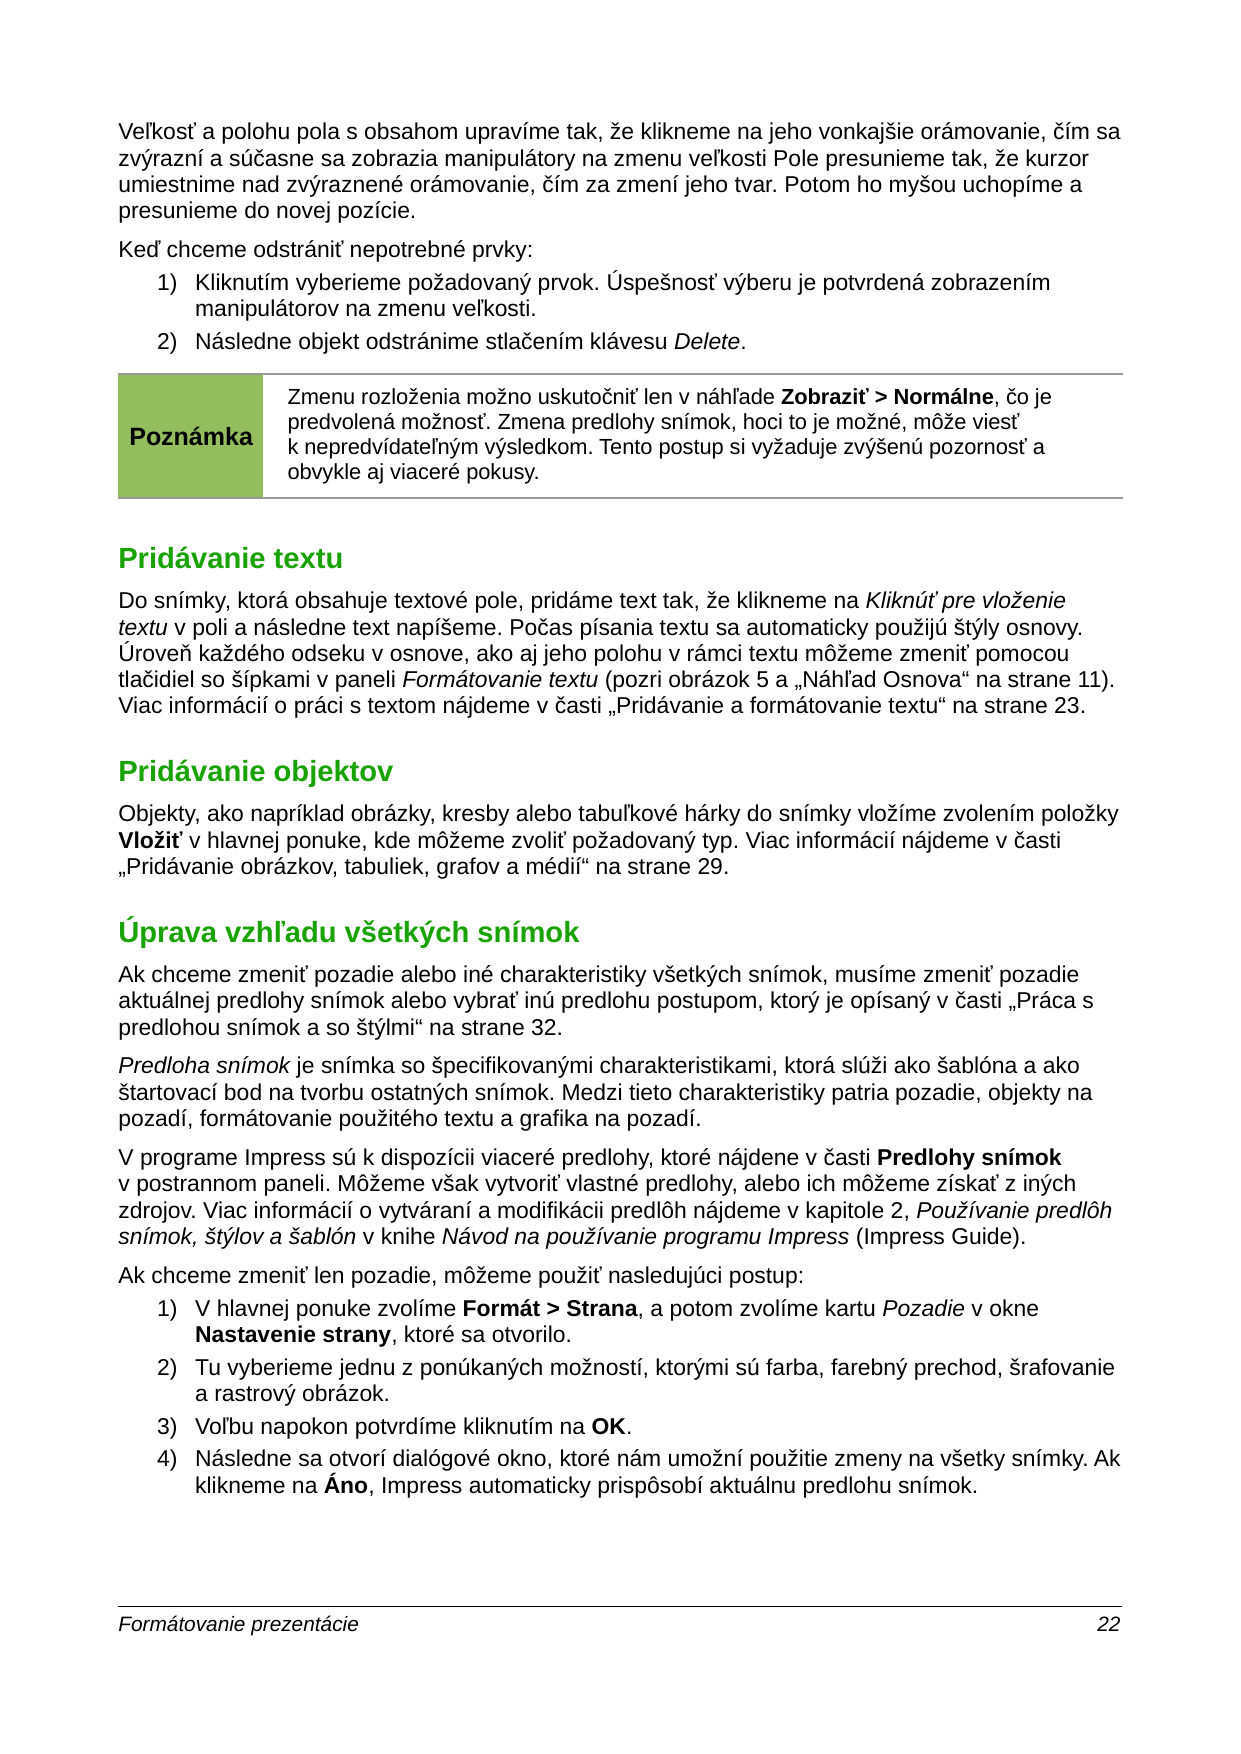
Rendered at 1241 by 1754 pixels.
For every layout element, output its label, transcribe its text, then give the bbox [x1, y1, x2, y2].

list Ak chceme zmeniť len pozadie, môžeme použiť nasledujúci postup: [118, 1262, 1122, 1288]
subtitle Pridávanie objektov [118, 754, 1122, 788]
text V programe Impress sú k dispozícii viaceré predlohy, ktoré nájdene v časti Predlohy snímok v postrannom paneli. Môžeme však vytvoriť vlastné predlohy, alebo ich môžeme získať z iných zdrojov. Viac informácií o vytváraní a modifikácii predlôh nájdeme v kapitole 2, Používanie predlôh snímok, štýlov a šablón v knihe Návod na používanie programu Impress (Impress Guide). [118, 1144, 1122, 1249]
text Do snímky, ktorá obsahuje textové pole, pridáme text tak, že klikneme na Kliknúť pre vloženie textu v poli a následne text napíšeme. Počas písania textu sa automaticky použijú štýly osnovy. Úroveň každého odseku v osnove, ako aj jeho polohu v rámci textu môžeme zmeniť pomocou tlačidiel so šípkami v paneli Formátovanie textu (pozri obrázok 5 a „Zobrazenie osnovy“ na strane 10). Viac informácií o práci s textom nájdeme v časti „Pridávanie a formátovanie textu“ na strane 21. [118, 587, 1122, 719]
text Veľkosť a polohu pola s obsahom upravíme tak, že klikneme na jeho vonkajšie orámovanie, čím sa zvýrazní a súčasne sa zobrazia manipulátory na zmenu veľkosti Pole presunieme tak, že kurzor umiestnime nad zvýraznené orámovanie, čím za zmení jeho tvar. Potom ho myšou uchopíme a presunieme do novej pozície. [118, 118, 1122, 223]
subtitle Pridávanie textu [118, 541, 1122, 575]
list V hlavnej ponuke zvolíme Formát > Strana, a potom zvolíme kartu Pozadie v okne Nastavenie strany, ktoré sa otvorilo. [177, 1295, 1122, 1347]
table_header Poznámka [118, 375, 263, 497]
text Ak chceme zmeniť pozadie alebo iné charakteristiky všetkých snímok, musíme zmeniť pozadie aktuálnej predlohy snímok alebo vybrať inú predlohu postupom, ktorý je opísaný v časti „Práca s predlohou snímok a so štýlmi“ na strane 30. [118, 961, 1122, 1040]
list Kliknutím vyberieme požadovaný prvok. Úspešnosť výberu je potvrdená zobrazením manipulátorov na zmenu veľkosti. [177, 269, 1122, 322]
table_header Zmenu rozloženia možno uskutočniť len v náhľade Zobraziť > Normálne, čo je predvolená možnosť. Zmena predlohy snímok, hoci to je možné, môže viesť k nepredvídateľným výsledkom. Tento postup si vyžaduje zvýšenú pozornosť a obvykle aj viaceré pokusy. [264, 375, 1123, 497]
list Tu vyberieme jednu z ponúkaných možností, ktorými sú farba, farebný prechod, šrafovanie a rastrový obrázok. [177, 1354, 1122, 1406]
subtitle Úprava vzhľadu všetkých snímok [118, 915, 1122, 948]
list Keď chceme odstrániť nepotrebné prvky: [118, 236, 1122, 262]
text Objekty, ako napríklad obrázky, kresby alebo tabuľkové hárky do snímky vložíme zvolením položky Vložiť v hlavnej ponuke, kde môžeme zvoliť požadovaný typ. Viac informácií nájdeme v časti „Pridávanie obrázkov, tabuliek, grafov a médií“ na strane 27. [118, 800, 1122, 879]
text Predloha snímok je snímka so špecifikovanými charakteristikami, ktorá slúži ako šablóna a ako štartovací bod na tvorbu ostatných snímok. Medzi tieto charakteristiky patria pozadie, objekty na pozadí, formátovanie použitého textu a grafika na pozadí. [118, 1052, 1122, 1131]
list Voľbu napokon potvrdíme kliknutím na OK. [177, 1413, 1122, 1439]
list Následne objekt odstránime stlačením klávesu Delete. [177, 328, 1122, 354]
list Následne sa otvorí dialógové okno, ktoré nám umožní použitie zmeny na všetky snímky. Ak klikneme na Áno, Impress automaticky prispôsobí aktuálnu predlohu snímok. [177, 1445, 1122, 1498]
